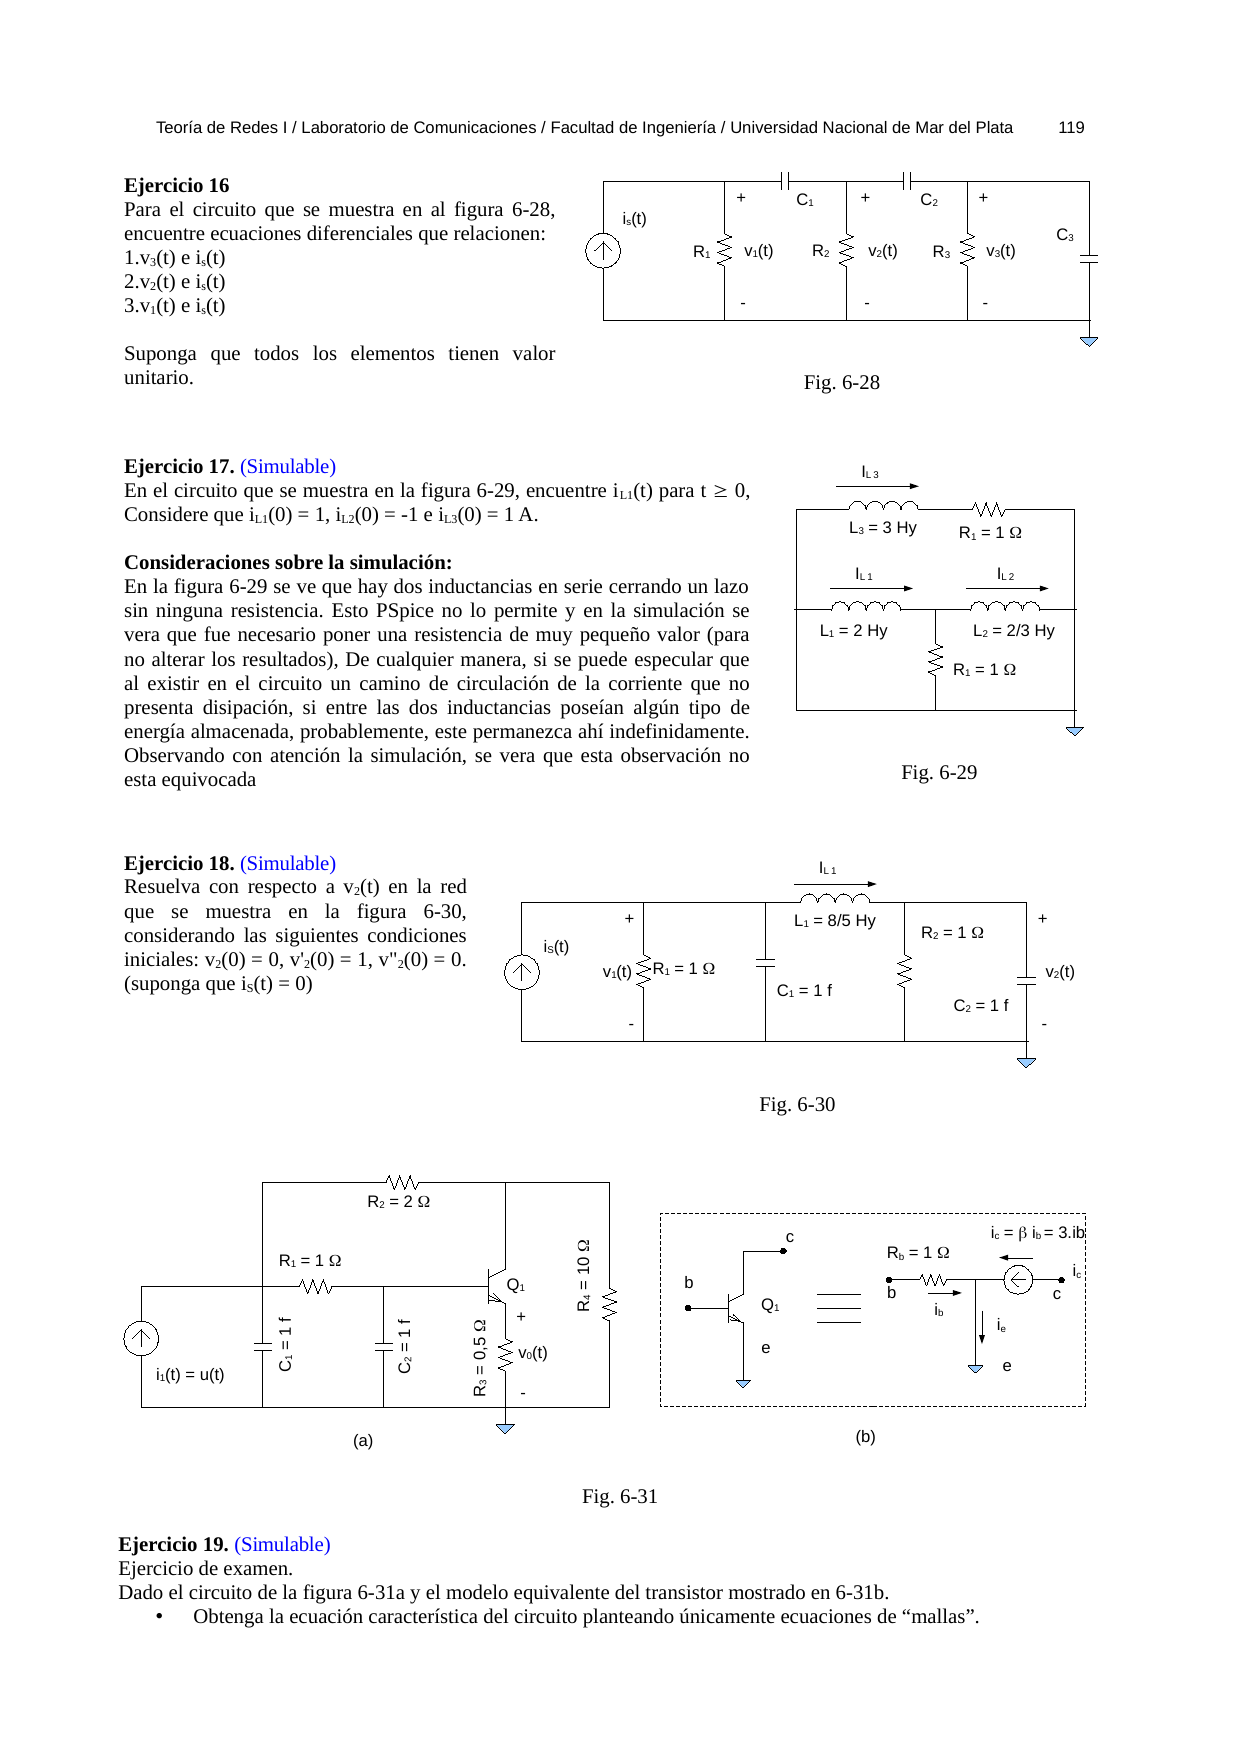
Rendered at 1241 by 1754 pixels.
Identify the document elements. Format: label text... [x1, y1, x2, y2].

table_header Ejercicio 17. (Simulable) En el circuito que se muestra en la figura 6-29, encuentre iL1(t) para t  0, Considere que iL1(0) = 1, iL2(0) = -1 e iL3(0) = 1 A. Consideraciones sobre la simulación: En la figura 6-29 se ve que hay dos inductancias en serie cerrando un lazo sin ninguna resistencia. Esto PSpice no lo permite y en la simulación se vera que fue necesario poner una resistencia de muy pequeño valor (para no alterar los resultados), De cualquier manera, si se puede especular que al existir en el circuito un camino de circulación de la corriente que no presenta disipación, si entre las dos inductancias poseían algún tipo de energía almacenada, probablemente, este permanezca ahí indefinidamente. Observando con atención la simulación, se vera que esta observación no esta equivocada [118, 448, 756, 797]
table_header [118, 1146, 638, 1484]
table_header Ejercicio 16 Para el circuito que se muestra en al figura 6-28, encuentre ecuaciones diferenciales que relacionen: 1.v3(t) e is(t) 2.v2(t) e is(t) 3.v1(t) e is(t) Suponga que todos los elementos tienen valor unitario. [118, 167, 562, 400]
table_header Fig. 6-30 [473, 845, 1122, 1122]
text Fig. 6-31 [118, 1484, 1122, 1508]
table_header Ejercicio 18. (Simulable) Resuelva con respecto a v2(t) en la red que se muestra en la figura 6-30, considerando las siguientes condiciones iniciales: v2(0) = 0, v'2(0) = 1, v"2(0) = 0. (suponga que iS(t) = 0) [118, 845, 473, 1122]
text Ejercicio 19. (Simulable) [118, 1532, 1122, 1556]
text Dado el circuito de la figura 6-31a y el modelo equivalente del transistor mostrado en 6-31b. [118, 1580, 1122, 1604]
table_header [639, 1146, 1122, 1484]
table_header Fig. 6-29 [756, 448, 1122, 797]
list Obtenga la ecuación característica del circuito planteando únicamente ecuaciones de “mallas”. [156, 1604, 1122, 1628]
text Ejercicio de examen. [118, 1556, 1122, 1580]
table_header Fig. 6-28 [562, 167, 1122, 400]
